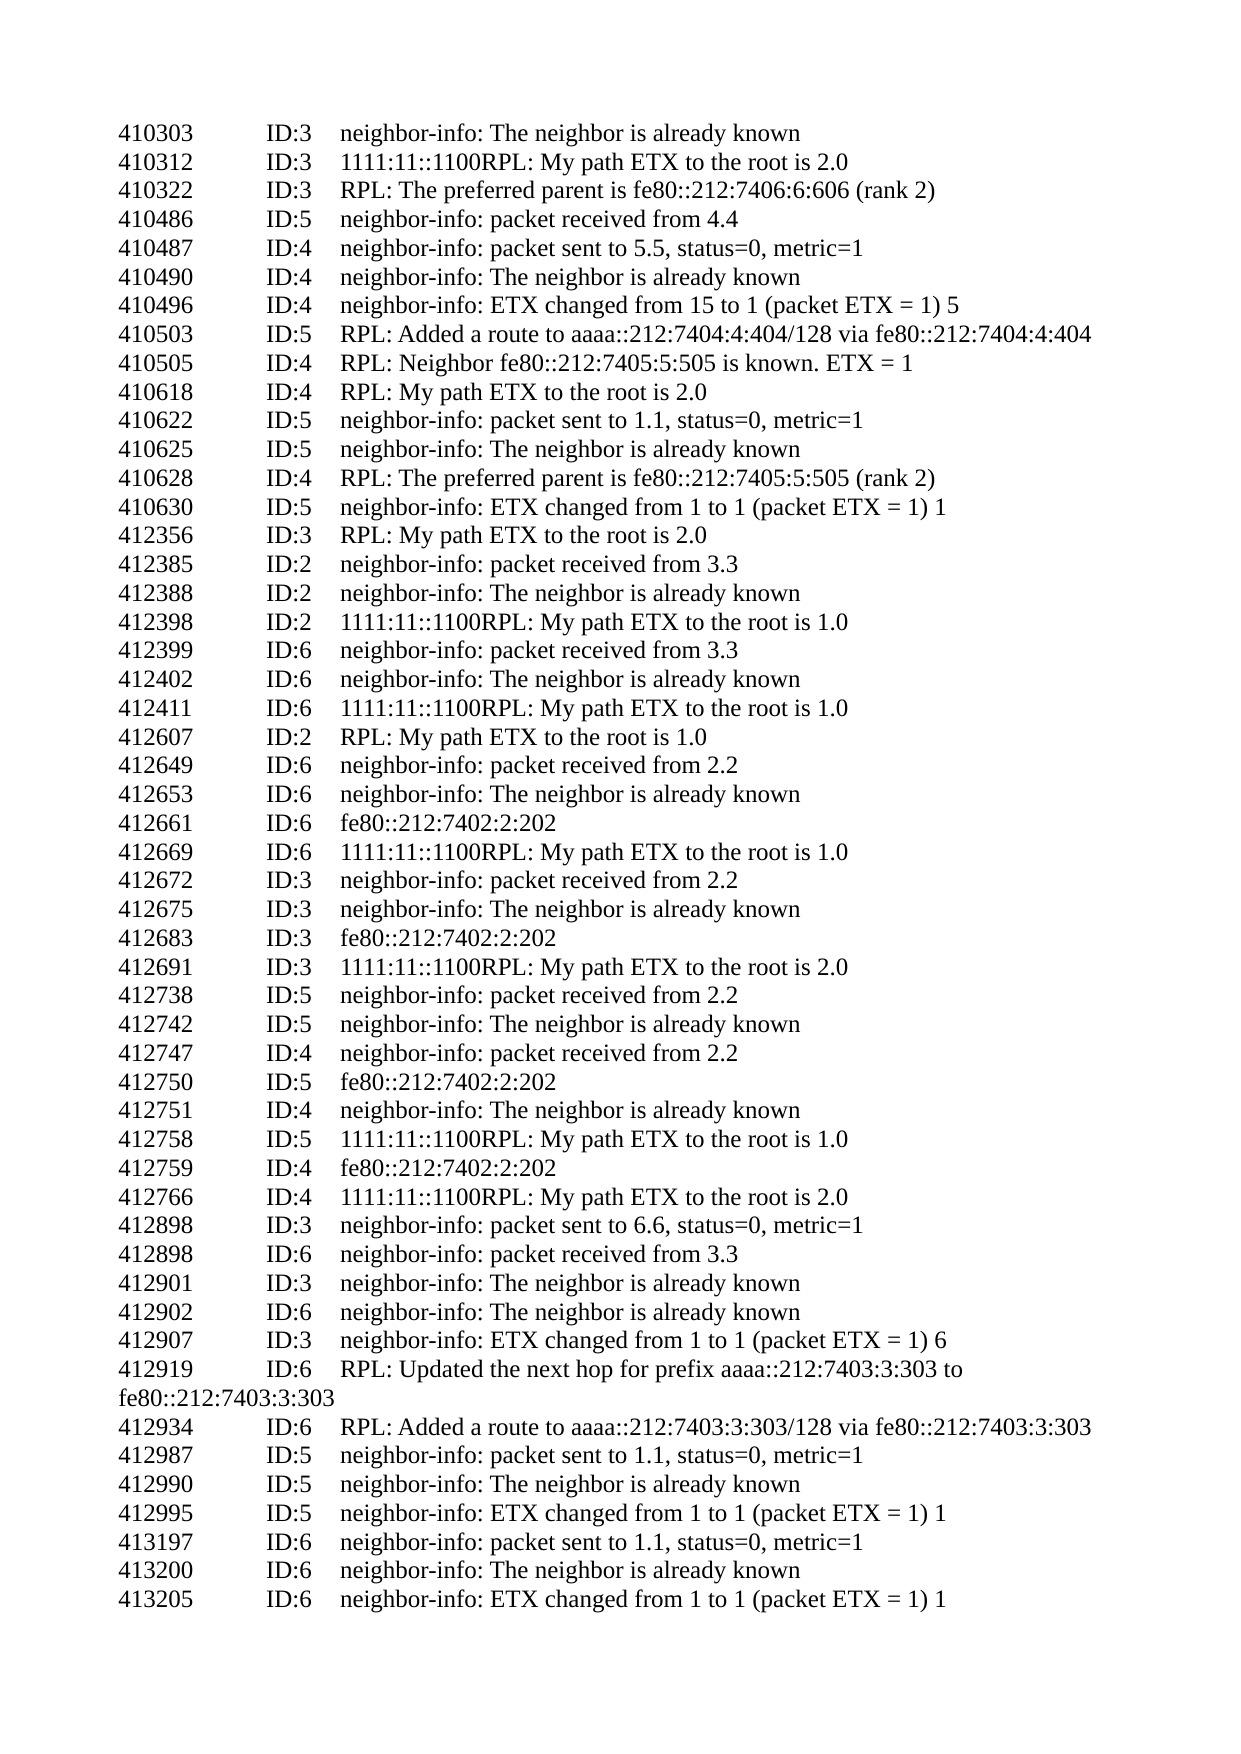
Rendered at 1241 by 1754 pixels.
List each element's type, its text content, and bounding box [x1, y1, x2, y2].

text 412607 ID:2 RPL: My path ETX to the root is 1.0 [118, 722, 1122, 751]
text 410625 ID:5 neighbor-info: The neighbor is already known [118, 434, 1122, 463]
text 412661 ID:6 fe80::212:7402:2:202 [118, 808, 1122, 837]
text 412987 ID:5 neighbor-info: packet sent to 1.1, status=0, metric=1 [118, 1441, 1122, 1469]
text 413205 ID:6 neighbor-info: ETX changed from 1 to 1 (packet ETX = 1) 1 [118, 1584, 1122, 1613]
text 412672 ID:3 neighbor-info: packet received from 2.2 [118, 866, 1122, 894]
text 410486 ID:5 neighbor-info: packet received from 4.4 [118, 204, 1122, 233]
text 412683 ID:3 fe80::212:7402:2:202 [118, 923, 1122, 952]
text 410303 ID:3 neighbor-info: The neighbor is already known [118, 118, 1122, 147]
text 410630 ID:5 neighbor-info: ETX changed from 1 to 1 (packet ETX = 1) 1 [118, 492, 1122, 521]
text 410496 ID:4 neighbor-info: ETX changed from 15 to 1 (packet ETX = 1) 5 [118, 291, 1122, 319]
text 412675 ID:3 neighbor-info: The neighbor is already known [118, 894, 1122, 923]
text 412649 ID:6 neighbor-info: packet received from 2.2 [118, 751, 1122, 779]
text 412356 ID:3 RPL: My path ETX to the root is 2.0 [118, 521, 1122, 549]
text 412669 ID:6 1111:11::1100RPL: My path ETX to the root is 1.0 [118, 837, 1122, 866]
text 412898 ID:6 neighbor-info: packet received from 3.3 [118, 1239, 1122, 1268]
text 412995 ID:5 neighbor-info: ETX changed from 1 to 1 (packet ETX = 1) 1 [118, 1498, 1122, 1527]
text 410487 ID:4 neighbor-info: packet sent to 5.5, status=0, metric=1 [118, 233, 1122, 262]
text 412388 ID:2 neighbor-info: The neighbor is already known [118, 578, 1122, 607]
text 412742 ID:5 neighbor-info: The neighbor is already known [118, 1009, 1122, 1038]
text 412385 ID:2 neighbor-info: packet received from 3.3 [118, 549, 1122, 578]
text 412758 ID:5 1111:11::1100RPL: My path ETX to the root is 1.0 [118, 1124, 1122, 1153]
text 412653 ID:6 neighbor-info: The neighbor is already known [118, 779, 1122, 808]
text 410622 ID:5 neighbor-info: packet sent to 1.1, status=0, metric=1 [118, 406, 1122, 434]
text 412990 ID:5 neighbor-info: The neighbor is already known [118, 1469, 1122, 1498]
text 412398 ID:2 1111:11::1100RPL: My path ETX to the root is 1.0 [118, 607, 1122, 636]
text 412747 ID:4 neighbor-info: packet received from 2.2 [118, 1038, 1122, 1067]
text 412411 ID:6 1111:11::1100RPL: My path ETX to the root is 1.0 [118, 693, 1122, 722]
text 410505 ID:4 RPL: Neighbor fe80::212:7405:5:505 is known. ETX = 1 [118, 348, 1122, 377]
text 412902 ID:6 neighbor-info: The neighbor is already known [118, 1297, 1122, 1326]
text 412766 ID:4 1111:11::1100RPL: My path ETX to the root is 2.0 [118, 1182, 1122, 1211]
text 412399 ID:6 neighbor-info: packet received from 3.3 [118, 636, 1122, 664]
text 413197 ID:6 neighbor-info: packet sent to 1.1, status=0, metric=1 [118, 1527, 1122, 1556]
text 412738 ID:5 neighbor-info: packet received from 2.2 [118, 981, 1122, 1009]
text 412901 ID:3 neighbor-info: The neighbor is already known [118, 1268, 1122, 1297]
text 412934 ID:6 RPL: Added a route to aaaa::212:7403:3:303/128 via fe80::212:7403:3:303 [118, 1412, 1122, 1441]
text 412919 ID:6 RPL: Updated the next hop for prefix aaaa::212:7403:3:303 to fe80::212:7403:3:303 [118, 1354, 1122, 1412]
text 412691 ID:3 1111:11::1100RPL: My path ETX to the root is 2.0 [118, 952, 1122, 981]
text 413200 ID:6 neighbor-info: The neighbor is already known [118, 1556, 1122, 1584]
text 410312 ID:3 1111:11::1100RPL: My path ETX to the root is 2.0 [118, 147, 1122, 176]
text 410322 ID:3 RPL: The preferred parent is fe80::212:7406:6:606 (rank 2) [118, 176, 1122, 204]
text 410503 ID:5 RPL: Added a route to aaaa::212:7404:4:404/128 via fe80::212:7404:4:404 [118, 319, 1122, 348]
text 412898 ID:3 neighbor-info: packet sent to 6.6, status=0, metric=1 [118, 1211, 1122, 1239]
text 412907 ID:3 neighbor-info: ETX changed from 1 to 1 (packet ETX = 1) 6 [118, 1326, 1122, 1354]
text 412759 ID:4 fe80::212:7402:2:202 [118, 1153, 1122, 1182]
text 410618 ID:4 RPL: My path ETX to the root is 2.0 [118, 377, 1122, 406]
text 412402 ID:6 neighbor-info: The neighbor is already known [118, 664, 1122, 693]
text 412751 ID:4 neighbor-info: The neighbor is already known [118, 1096, 1122, 1124]
text 412750 ID:5 fe80::212:7402:2:202 [118, 1067, 1122, 1096]
text 410628 ID:4 RPL: The preferred parent is fe80::212:7405:5:505 (rank 2) [118, 463, 1122, 492]
text 410490 ID:4 neighbor-info: The neighbor is already known [118, 262, 1122, 291]
